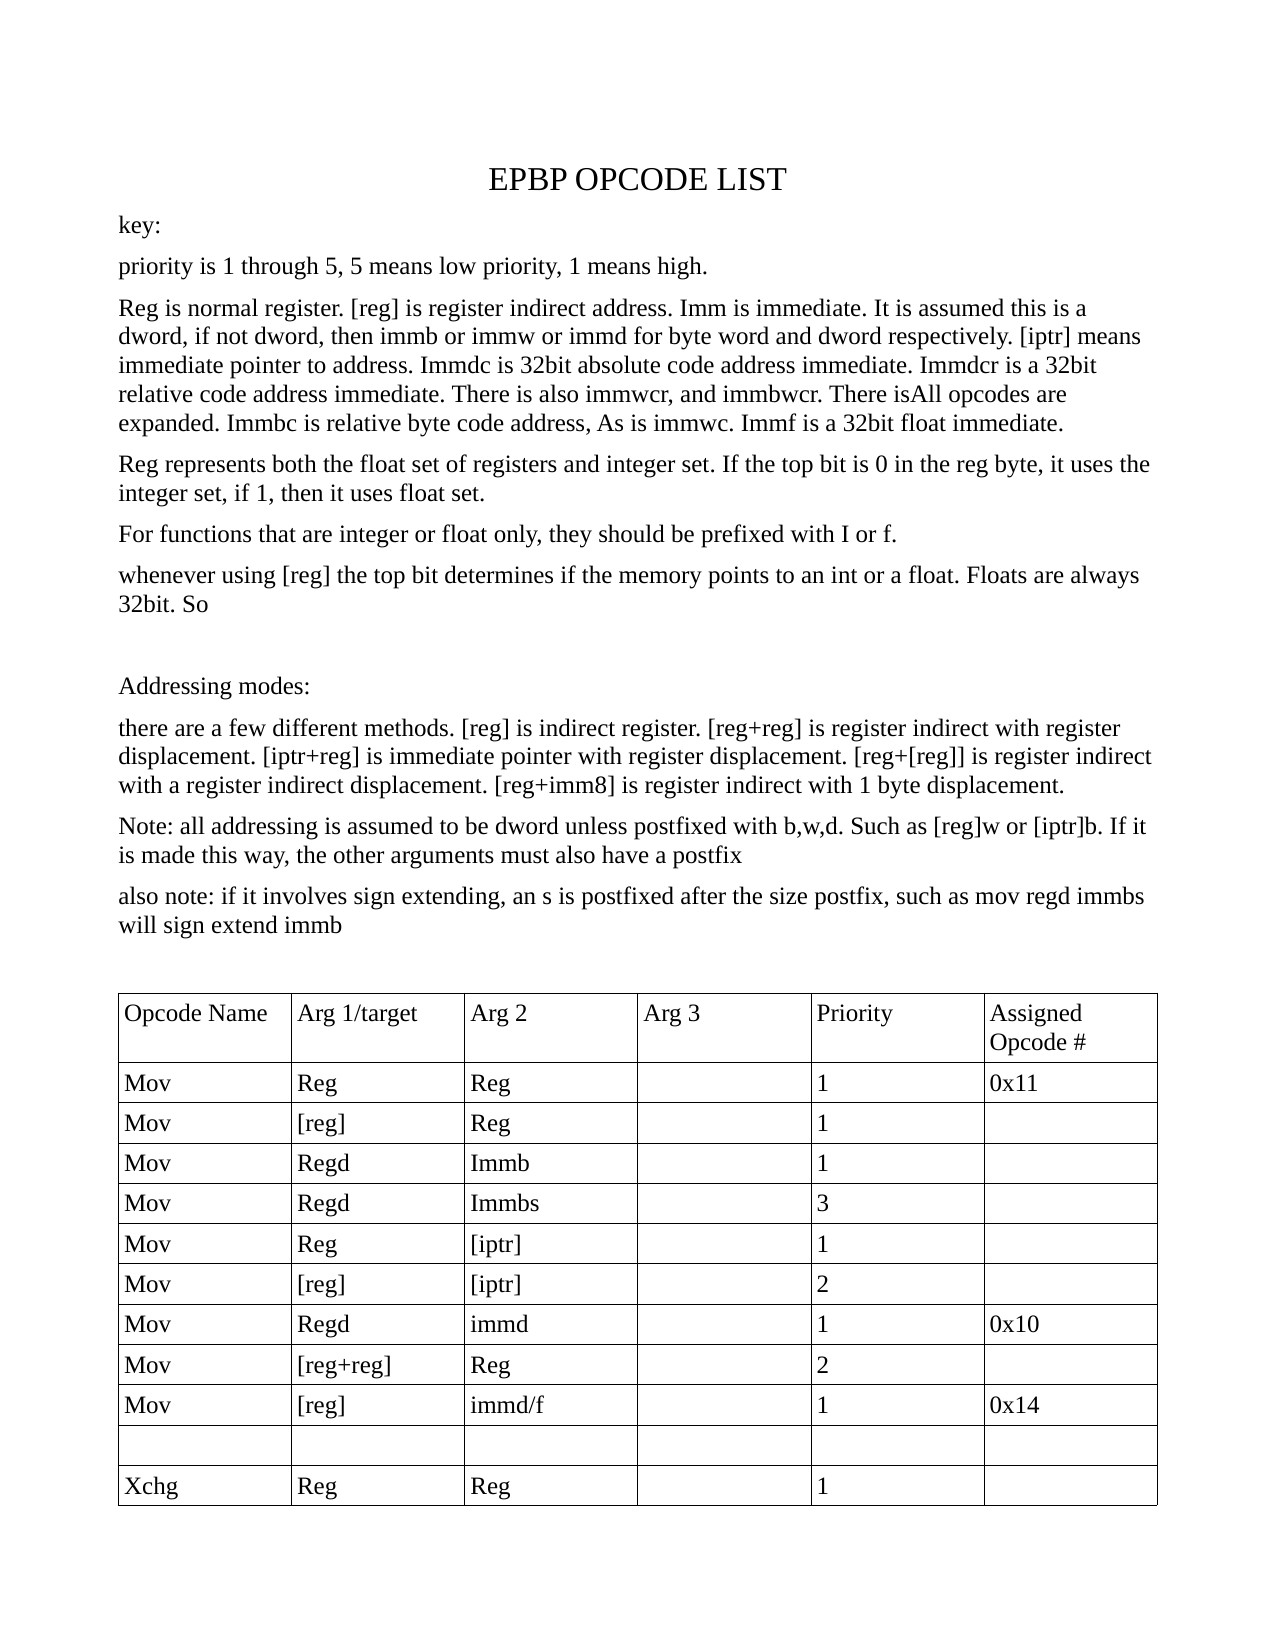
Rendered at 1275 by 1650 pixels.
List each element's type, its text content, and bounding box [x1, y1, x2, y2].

table_cell [985, 1144, 1157, 1183]
table_cell Mov [119, 1184, 291, 1223]
table_cell [985, 1224, 1157, 1263]
table_cell [985, 1426, 1157, 1465]
table_cell [812, 1426, 984, 1465]
table_cell [638, 1224, 811, 1263]
table_cell 0x14 [985, 1385, 1157, 1424]
table_cell [638, 1184, 811, 1223]
table_cell 2 [812, 1345, 984, 1384]
table_cell Reg [465, 1063, 637, 1102]
table_cell [119, 1426, 291, 1465]
table_cell 2 [812, 1264, 984, 1304]
table_cell [985, 1264, 1157, 1304]
table_cell [985, 1466, 1157, 1505]
table_header Arg 1/target [292, 994, 464, 1062]
table_header Opcode Name [119, 994, 291, 1062]
table_cell 1 [812, 1466, 984, 1505]
table_cell [465, 1426, 637, 1465]
table_cell Reg [465, 1103, 637, 1142]
table_cell [reg] [292, 1264, 464, 1304]
text Addressing modes: [118, 671, 1157, 700]
table_cell Immbs [465, 1184, 637, 1223]
table_cell Reg [465, 1345, 637, 1384]
table_cell [638, 1345, 811, 1384]
table_cell 1 [812, 1063, 984, 1102]
table_header Priority [812, 994, 984, 1062]
table_cell [638, 1466, 811, 1505]
table_cell 1 [812, 1224, 984, 1263]
table_cell [iptr] [465, 1264, 637, 1304]
text EPBP OPCODE LIST [118, 159, 1157, 198]
table_cell [638, 1385, 811, 1424]
table_cell [reg+reg] [292, 1345, 464, 1384]
text Reg is normal register. [reg] is register indirect address. Imm is immediate. It is assumed this is a dword, if not dword, then immb or immw or immd for byte word and dword respectively. [iptr] means immediate pointer to address. Immdc is 32bit absolute code address immediate. Immdcr is a 32bit relative code address immediate. There is also immwcr, and immbwcr. There isAll opcodes are expanded. Immbc is relative byte code address, As is immwc. Immf is a 32bit float immediate. [118, 293, 1157, 436]
table_cell Reg [292, 1063, 464, 1102]
table_cell Immb [465, 1144, 637, 1183]
table_cell [reg] [292, 1385, 464, 1424]
table_cell Mov [119, 1305, 291, 1344]
table_cell 1 [812, 1144, 984, 1183]
table_cell Reg [292, 1224, 464, 1263]
table_header Arg 2 [465, 994, 637, 1062]
table_cell Mov [119, 1385, 291, 1424]
table_cell [638, 1144, 811, 1183]
text Note: all addressing is assumed to be dword unless postfixed with b,w,d. Such as [reg]w or [iptr]b. If it is made this way, the other arguments must also have a postfix [118, 811, 1157, 869]
table_cell 1 [812, 1305, 984, 1344]
table_cell 0x10 [985, 1305, 1157, 1344]
text whenever using [reg] the top bit determines if the memory points to an int or a float. Floats are always 32bit. So [118, 560, 1157, 618]
table_cell 1 [812, 1385, 984, 1424]
table_cell Mov [119, 1345, 291, 1384]
text key: [118, 210, 1157, 239]
text Reg represents both the float set of registers and integer set. If the top bit is 0 in the reg byte, it uses the integer set, if 1, then it uses float set. [118, 449, 1157, 506]
table_cell 0x11 [985, 1063, 1157, 1102]
table_cell Regd [292, 1144, 464, 1183]
table_cell Mov [119, 1264, 291, 1304]
table_cell immd/f [465, 1385, 637, 1424]
table_cell [638, 1305, 811, 1344]
table_cell [iptr] [465, 1224, 637, 1263]
table_cell Mov [119, 1144, 291, 1183]
table_cell Mov [119, 1063, 291, 1102]
table_cell [638, 1063, 811, 1102]
table_cell [reg] [292, 1103, 464, 1142]
table_cell [638, 1103, 811, 1142]
table_cell immd [465, 1305, 637, 1344]
table_cell Mov [119, 1103, 291, 1142]
text also note: if it involves sign extending, an s is postfixed after the size postfix, such as mov regd immbs will sign extend immb [118, 881, 1157, 939]
table_header Assigned Opcode # [985, 994, 1157, 1062]
table_cell Xchg [119, 1466, 291, 1505]
table_header Arg 3 [638, 994, 811, 1062]
text there are a few different methods. [reg] is indirect register. [reg+reg] is register indirect with register displacement. [iptr+reg] is immediate pointer with register displacement. [reg+[reg]] is register indirect with a register indirect displacement. [reg+imm8] is register indirect with 1 byte displacement. [118, 713, 1157, 799]
table_cell Mov [119, 1224, 291, 1263]
table_cell [638, 1264, 811, 1304]
table_cell [638, 1426, 811, 1465]
text For functions that are integer or float only, they should be prefixed with I or f. [118, 519, 1157, 548]
table_cell 1 [812, 1103, 984, 1142]
table_cell [985, 1103, 1157, 1142]
table_cell [292, 1426, 464, 1465]
table_cell Reg [292, 1466, 464, 1505]
text priority is 1 through 5, 5 means low priority, 1 means high. [118, 251, 1157, 280]
table_cell Regd [292, 1305, 464, 1344]
table_cell Reg [465, 1466, 637, 1505]
table_cell [985, 1184, 1157, 1223]
table_cell 3 [812, 1184, 984, 1223]
table_cell [985, 1345, 1157, 1384]
table_cell Regd [292, 1184, 464, 1223]
